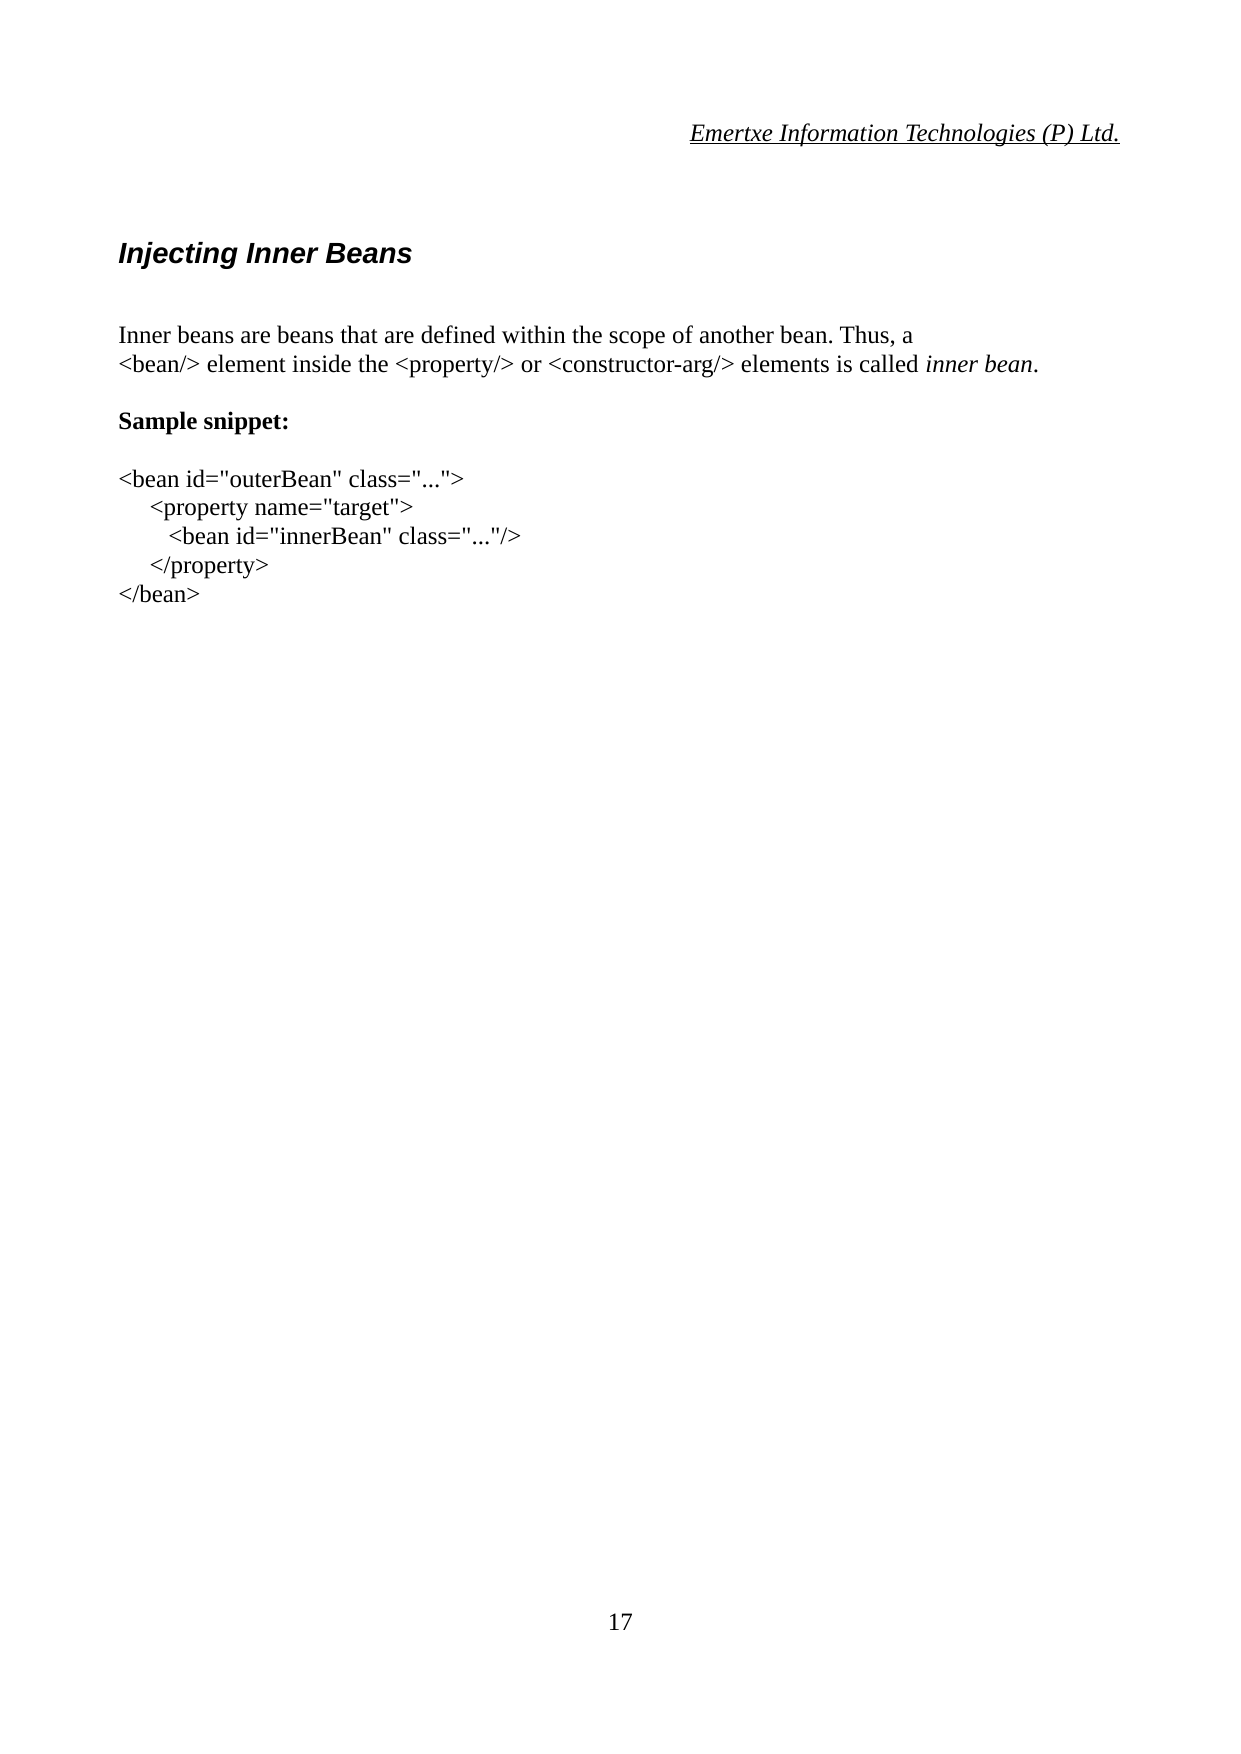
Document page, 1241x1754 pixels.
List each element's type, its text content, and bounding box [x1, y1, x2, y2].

text Sample snippet: [118, 406, 1122, 435]
text <bean/> element inside the <property/> or <constructor-arg/> elements is called inner bean. [118, 349, 1122, 377]
text <property name="target"> [118, 492, 1122, 521]
text Inner beans are beans that are defined within the scope of another bean. Thus, a [118, 320, 1122, 349]
text <bean id="innerBean" class="..."/> [118, 521, 1122, 550]
subtitle Injecting Inner Beans [118, 236, 1122, 269]
text </bean> [118, 579, 1122, 607]
text </property> [118, 550, 1122, 579]
text <bean id="outerBean" class="..."> [118, 464, 1122, 492]
